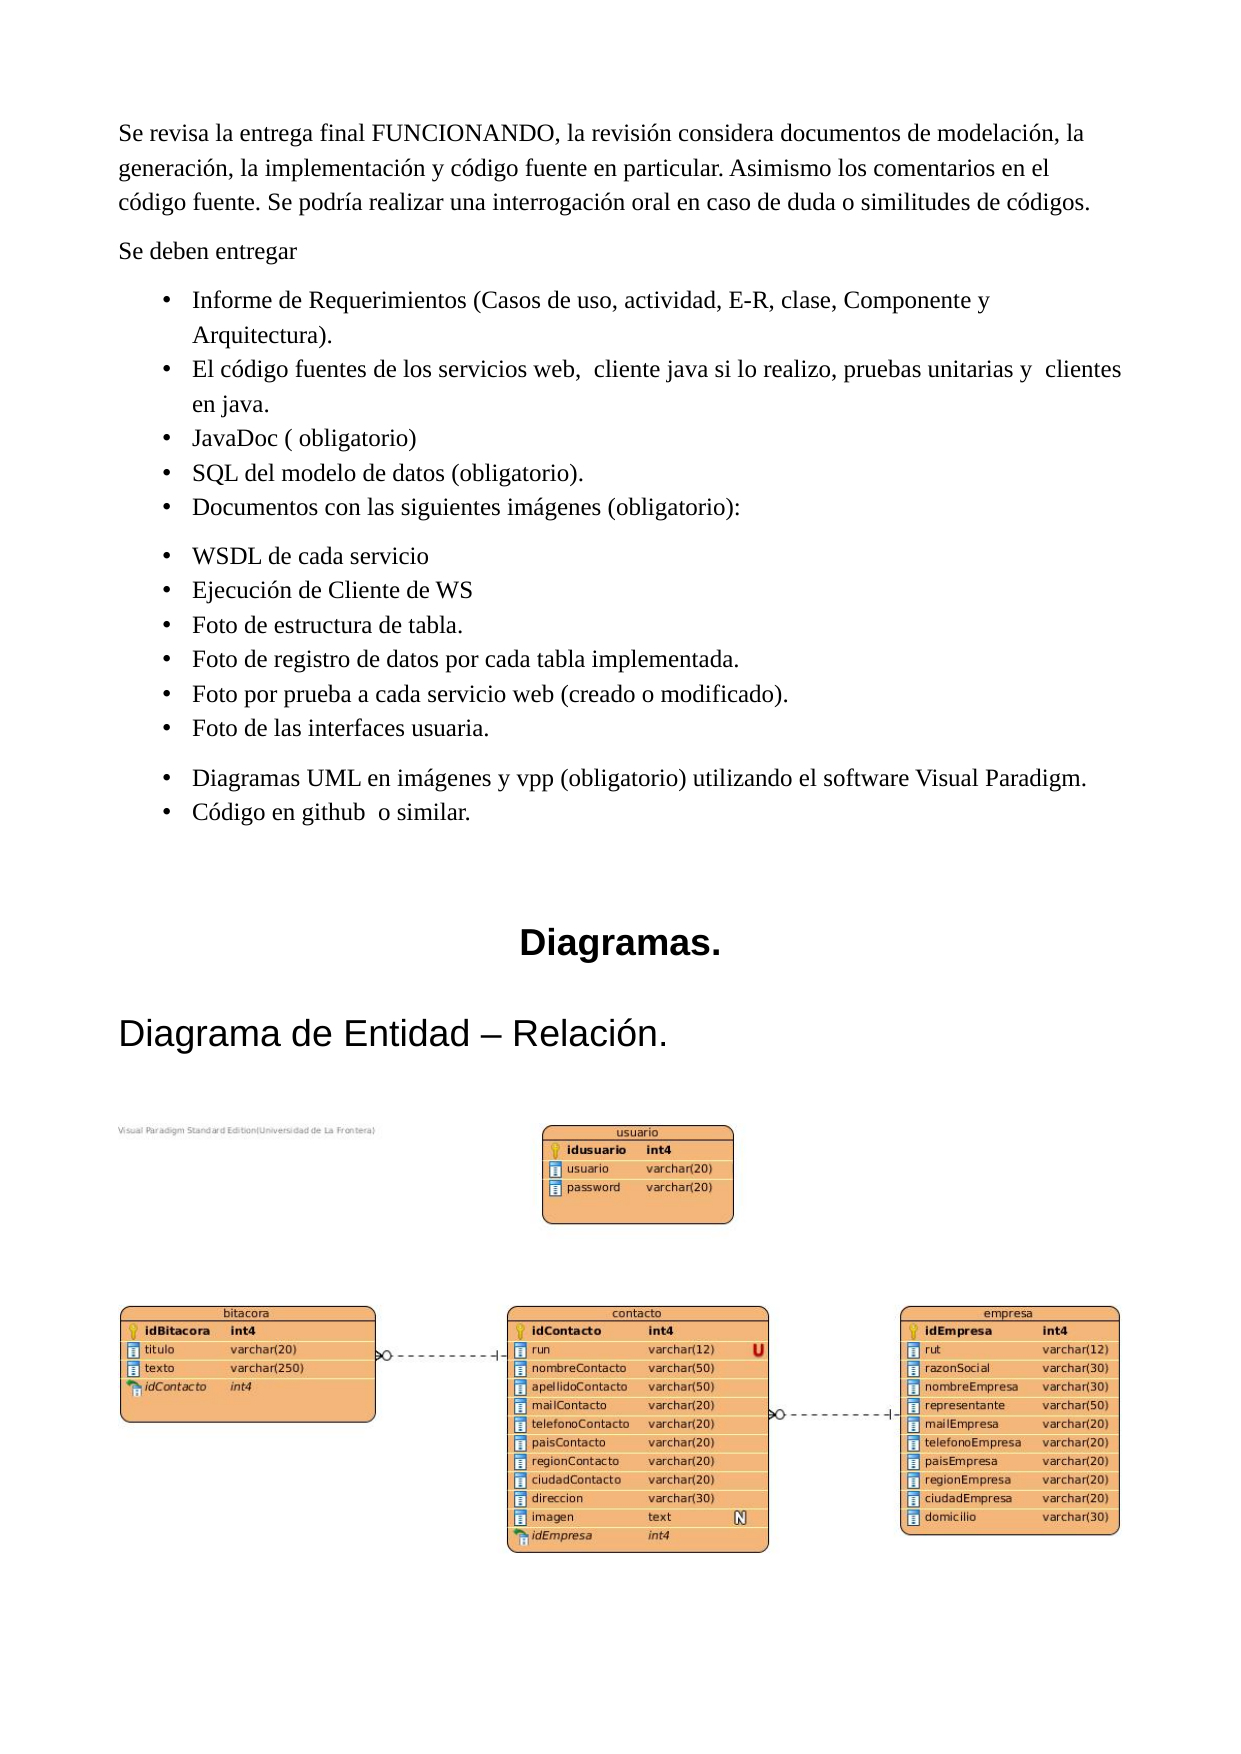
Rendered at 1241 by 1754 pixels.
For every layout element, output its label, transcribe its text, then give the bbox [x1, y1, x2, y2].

list Foto de las interfaces usuaria. [162, 713, 1122, 742]
picture [118, 1123, 1123, 1556]
list SQL del modelo de datos (obligatorio). [162, 458, 1122, 486]
list Foto de registro de datos por cada tabla implementada. [162, 644, 1122, 673]
list Informe de Requerimientos (Casos de uso, actividad, E-R, clase, Componente y Arquitectura). [162, 285, 1122, 348]
list Documentos con las siguientes imágenes (obligatorio): [162, 492, 1122, 521]
text Se deben entregar [118, 236, 1122, 265]
list El código fuentes de los servicios web, cliente java si lo realizo, pruebas unitarias y clientes en java. [162, 354, 1122, 417]
list Foto de estructura de tabla. [162, 610, 1122, 639]
list WSDL de cada servicio [162, 541, 1122, 570]
subtitle Diagrama de Entidad – Relación. [118, 1011, 1122, 1054]
list Código en github o similar. [162, 797, 1122, 826]
list Foto por prueba a cada servicio web (creado o modificado). [162, 679, 1122, 708]
list Ejecución de Cliente de WS [162, 576, 1122, 604]
list JavaDoc ( obligatorio) [162, 423, 1122, 452]
list Diagramas UML en imágenes y vpp (obligatorio) utilizando el software Visual Paradigm. [162, 763, 1122, 791]
text Se revisa la entrega final FUNCIONANDO, la revisión considera documentos de modelación, la generación, la implementación y código fuente en particular. Asimismo los comentarios en el código fuente. Se podría realizar una interrogación oral en caso de duda o similitudes de códigos. [118, 118, 1122, 216]
title Diagramas. [118, 920, 1122, 963]
